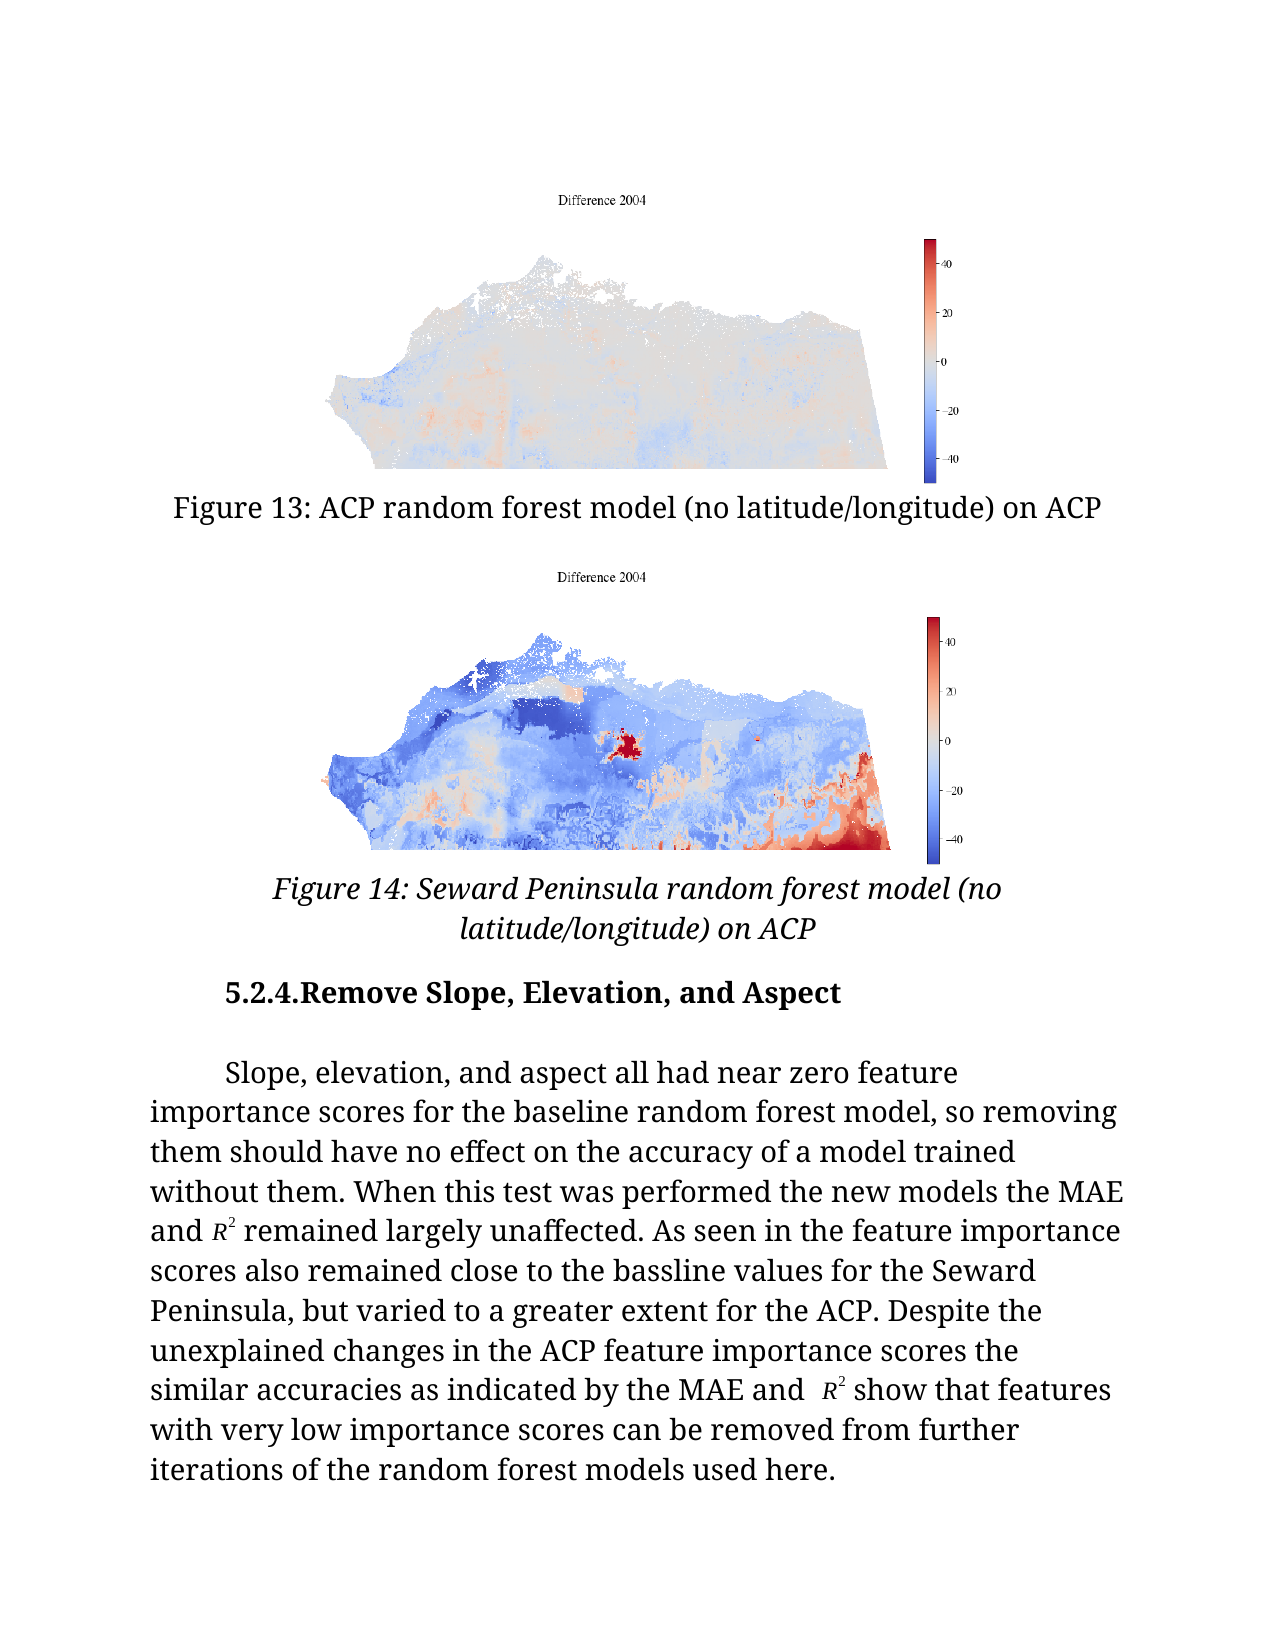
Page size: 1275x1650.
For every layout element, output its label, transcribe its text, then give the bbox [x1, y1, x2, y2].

picture [307, 567, 968, 869]
text Figure 14: Seward Peninsula random forest model (no latitude/longitude) on ACP [150, 868, 1125, 948]
picture [311, 189, 964, 488]
text Slope, elevation, and aspect all had near zero feature importance scores for the baseline random forest model, so removing them should have no effect on the accuracy of a model trained without them. When this test was performed the new models the MAE and remained largely unaffected. As seen in the feature importance scores also remained close to the bassline values for the Seward Peninsula, but varied to a greater extent for the ACP. Despite the unexplained changes in the ACP feature importance scores the similar accuracies as indicated by the MAE and show that features with very low importance scores can be removed from further iterations of the random forest models used here. [150, 1052, 1125, 1488]
subtitle Remove Slope, Elevation, and Aspect [225, 973, 1125, 1012]
text Figure 13: ACP random forest model (no latitude/longitude) on ACP [150, 488, 1125, 527]
